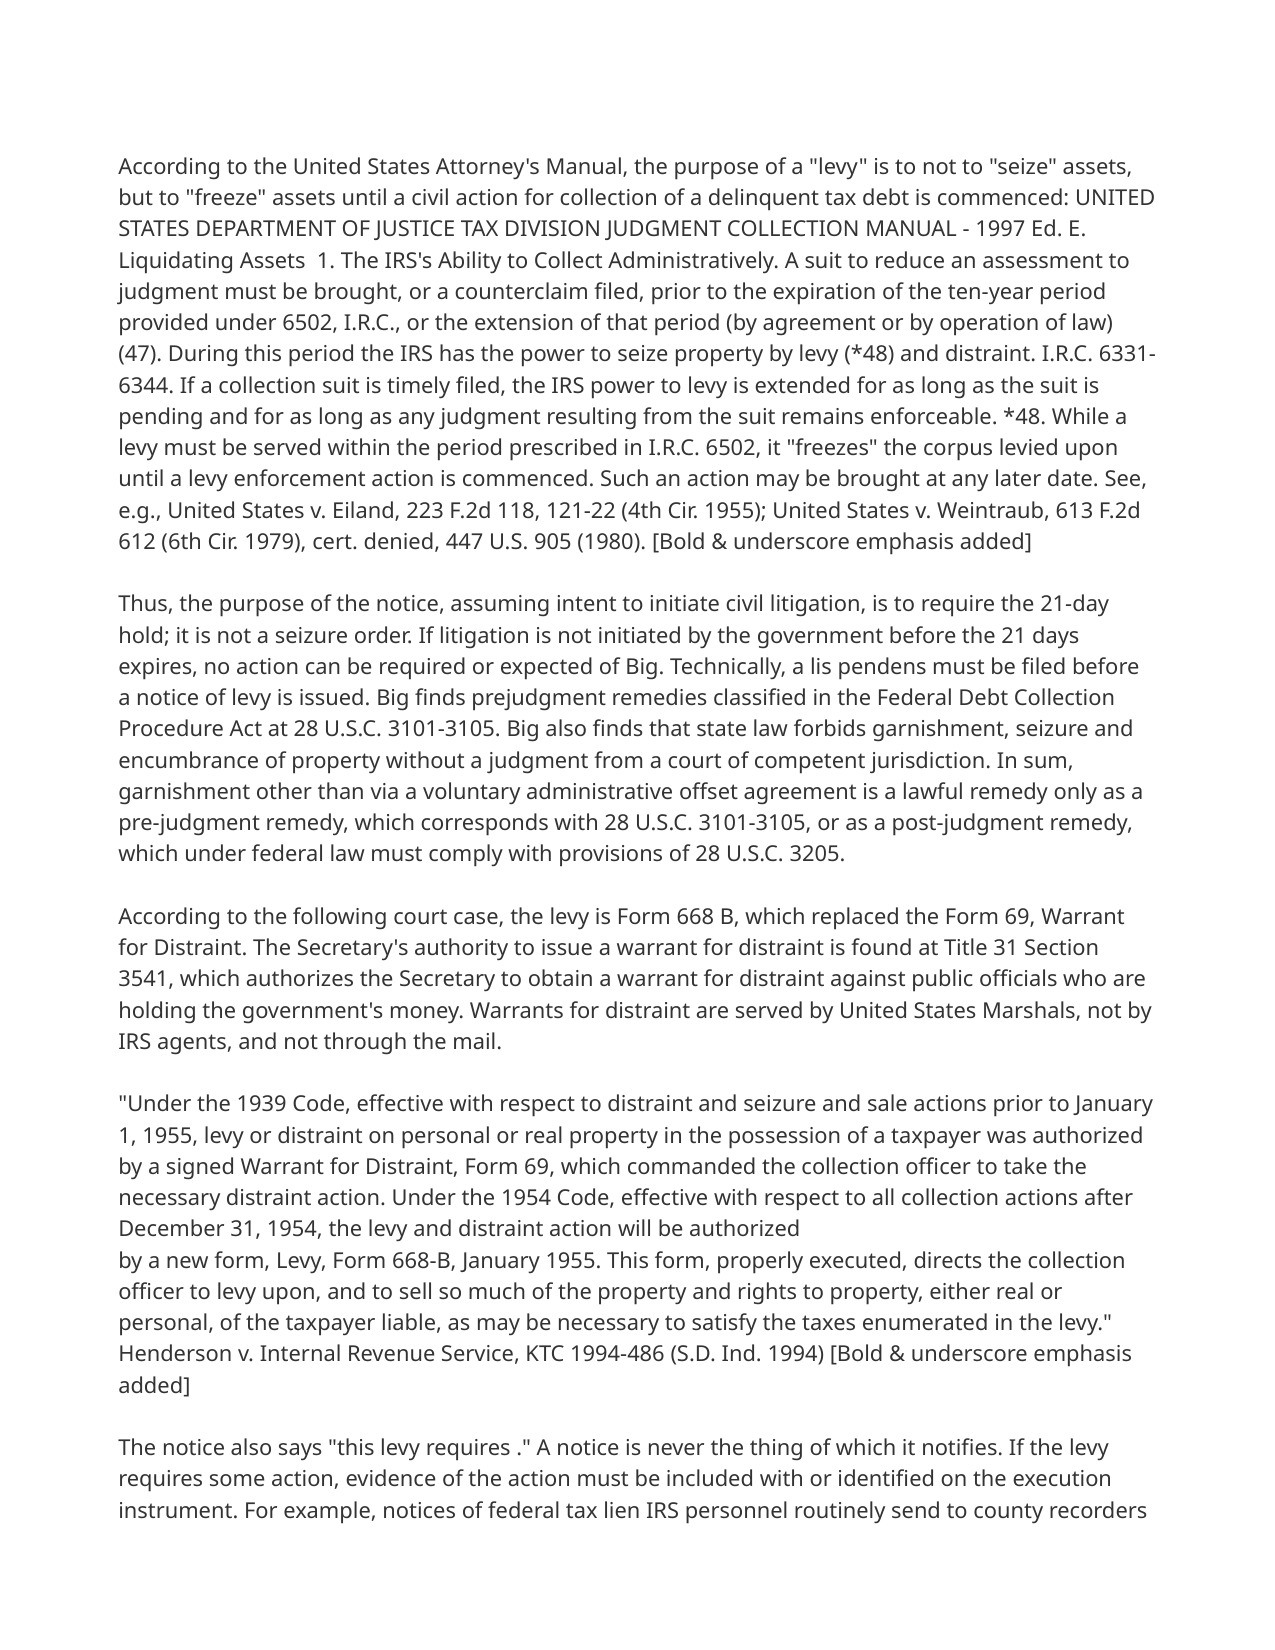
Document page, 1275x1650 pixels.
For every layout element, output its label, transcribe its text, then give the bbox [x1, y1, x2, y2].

text "Under the 1939 Code, effective with respect to distraint and seizure and sale actions prior to January 1, 1955, levy or distraint on personal or real property in the possession of a taxpayer was authorized by a signed Warrant for Distraint, Form 69, which commanded the collection officer to take the necessary distraint action. Under the 1954 Code, effective with respect to all collection actions after December 31, 1954, the levy and distraint action will be authorized [118, 1087, 1157, 1243]
text by a new form, Levy, Form 668-B, January 1955. This form, properly executed, directs the collection officer to levy upon, and to sell so much of the property and rights to property, either real or personal, of the taxpayer liable, as may be necessary to satisfy the taxes enumerated in the levy." Henderson v. Internal Revenue Service, KTC 1994-486 (S.D. Ind. 1994) [Bold & underscore emphasis added] [118, 1243, 1157, 1399]
text Thus, the purpose of the notice, assuming intent to initiate civil litigation, is to require the 21-day hold; it is not a seizure order. If litigation is not initiated by the government before the 21 days expires, no action can be required or expected of Big. Technically, a lis pendens must be filed before a notice of levy is issued. Big finds prejudgment remedies classified in the Federal Debt Collection Procedure Act at 28 U.S.C. 3101-3105. Big also finds that state law forbids garnishment, seizure and encumbrance of property without a judgment from a court of competent jurisdiction. In sum, garnishment other than via a voluntary administrative offset agreement is a lawful remedy only as a pre-judgment remedy, which corresponds with 28 U.S.C. 3101-3105, or as a post-judgment remedy, which under federal law must comply with provisions of 28 U.S.C. 3205. [118, 587, 1157, 868]
text The notice also says "this levy requires ." A notice is never the thing of which it notifies. If the levy requires some action, evidence of the action must be included with or identified on the execution instrument. For example, notices of federal tax lien IRS personnel routinely send to county recorders [118, 1431, 1157, 1524]
text According to the following court case, the levy is Form 668 B, which replaced the Form 69, Warrant for Distraint. The Secretary's authority to issue a warrant for distraint is found at Title 31 Section 3541, which authorizes the Secretary to obtain a warrant for distraint against public officials who are holding the government's money. Warrants for distraint are served by United States Marshals, not by IRS agents, and not through the mail. [118, 899, 1157, 1056]
text According to the United States Attorney's Manual, the purpose of a "levy" is to not to "seize" assets, but to "freeze" assets until a civil action for collection of a delinquent tax debt is commenced: UNITED STATES DEPARTMENT OF JUSTICE TAX DIVISION JUDGMENT COLLECTION MANUAL - 1997 Ed. E. Liquidating Assets 1. The IRS's Ability to Collect Administratively. A suit to reduce an assessment to judgment must be brought, or a counterclaim filed, prior to the expiration of the ten-year period provided under 6502, I.R.C., or the extension of that period (by agreement or by operation of law) (47). During this period the IRS has the power to seize property by levy (*48) and distraint. I.R.C. 6331-6344. If a collection suit is timely filed, the IRS power to levy is extended for as long as the suit is pending and for as long as any judgment resulting from the suit remains enforceable. *48. While a levy must be served within the period prescribed in I.R.C. 6502, it "freezes" the corpus levied upon until a levy enforcement action is commenced. Such an action may be brought at any later date. See, e.g., United States v. Eiland, 223 F.2d 118, 121-22 (4th Cir. 1955); United States v. Weintraub, 613 F.2d 612 (6th Cir. 1979), cert. denied, 447 U.S. 905 (1980). [Bold & underscore emphasis added] [118, 149, 1157, 556]
